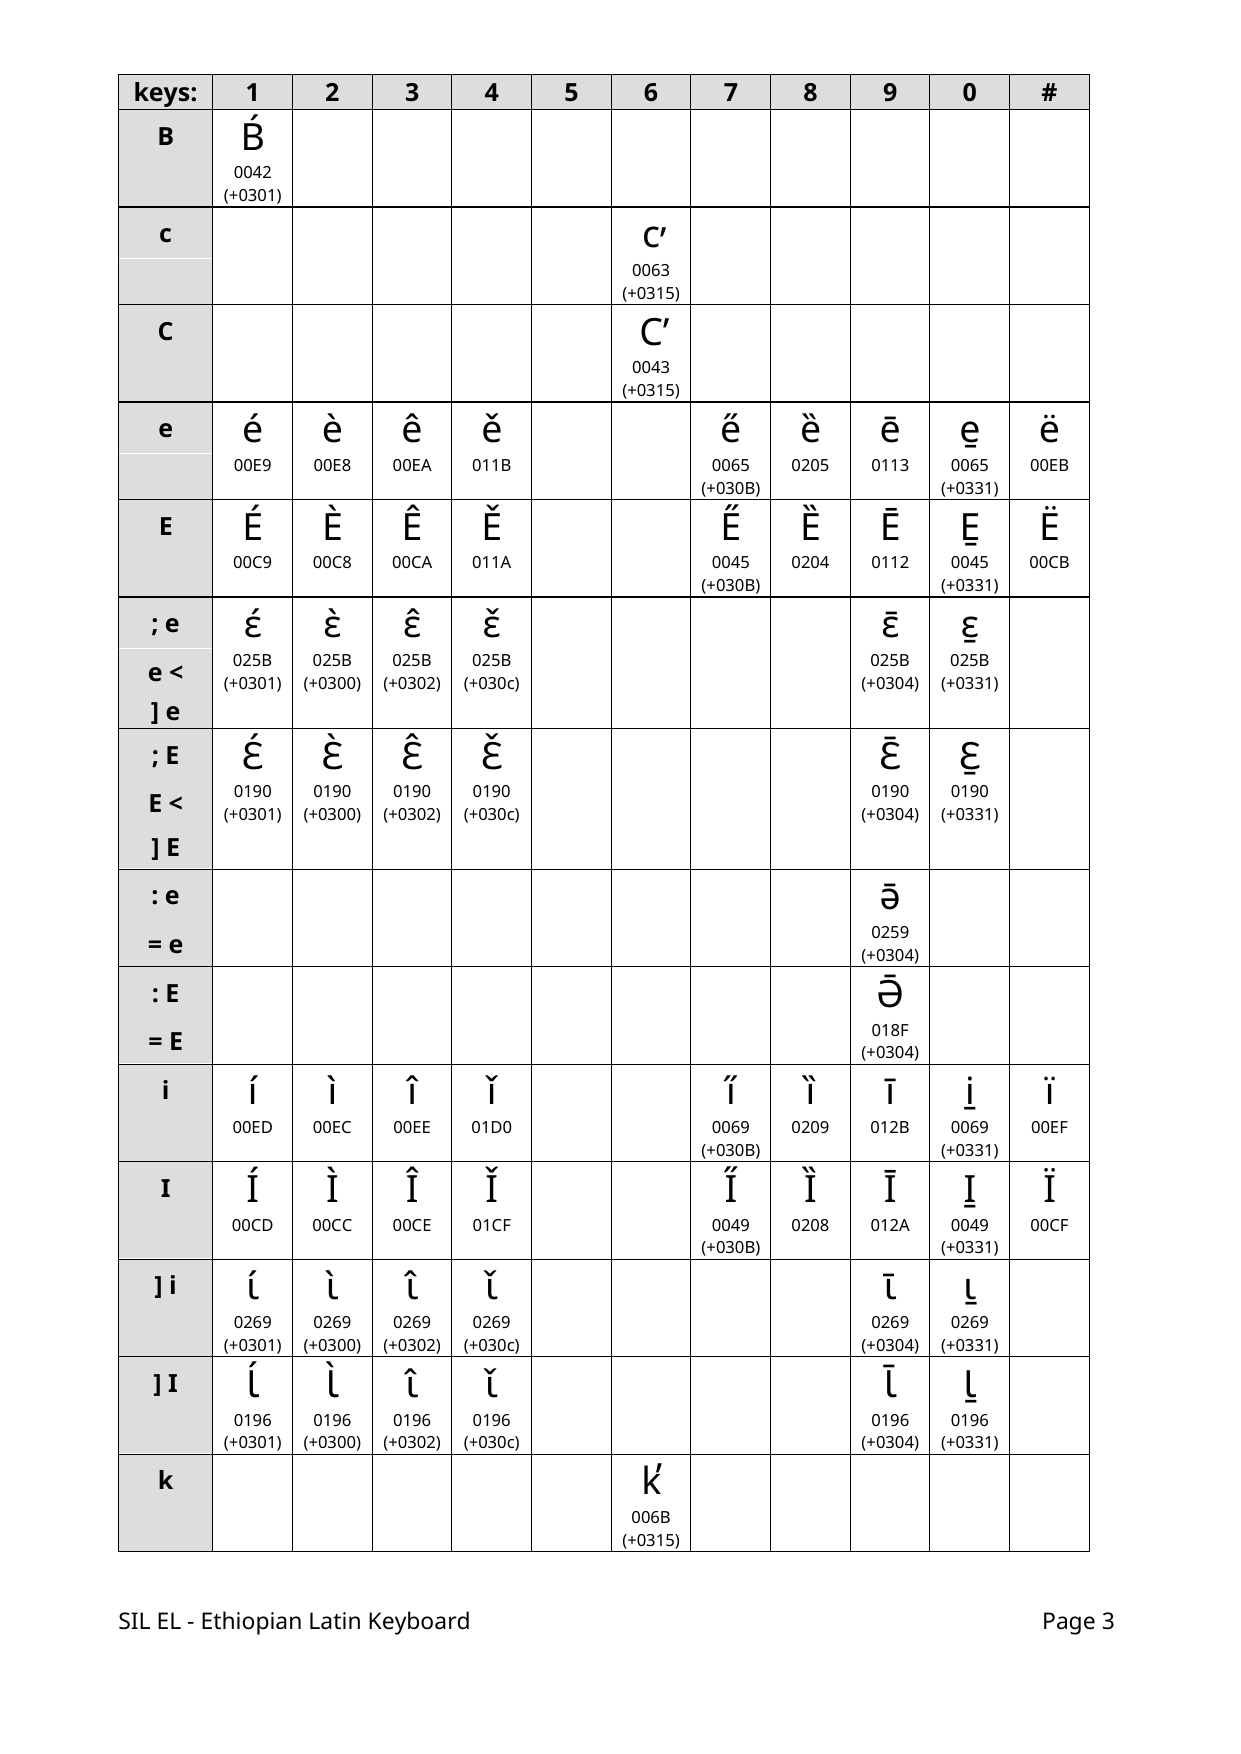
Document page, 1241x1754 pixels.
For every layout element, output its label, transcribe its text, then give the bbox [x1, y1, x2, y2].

table_cell [930, 208, 1009, 258]
table_cell [452, 1506, 531, 1551]
table_cell 0112 [851, 551, 929, 596]
table_cell [1010, 649, 1089, 694]
table_cell [293, 967, 372, 1018]
table_cell ; e [119, 598, 212, 648]
table_cell 00EE [373, 1116, 451, 1161]
table_cell [771, 208, 850, 258]
table_cell [373, 356, 451, 401]
table_cell 0208 [771, 1213, 850, 1258]
table_cell [691, 305, 770, 356]
table_cell [293, 1455, 372, 1506]
table_cell [532, 356, 611, 401]
table_cell [930, 1506, 1009, 1551]
table_cell Ï [1010, 1162, 1089, 1213]
table_cell [373, 967, 451, 1018]
table_cell [930, 161, 1009, 206]
table_cell [612, 1213, 690, 1258]
table_header 7 [691, 75, 770, 109]
table_cell i [119, 1065, 212, 1116]
table_cell [452, 356, 531, 401]
table_cell 012B [851, 1116, 929, 1161]
table_cell [213, 694, 292, 728]
table_cell [532, 780, 611, 826]
table_cell [293, 1506, 372, 1551]
table_cell [612, 967, 690, 1018]
table_cell 00CA [373, 551, 451, 596]
table_cell [1010, 921, 1089, 966]
table_cell [119, 161, 212, 206]
table_cell Ǐ [452, 1162, 531, 1213]
table_cell 025B (+0300) [293, 649, 372, 694]
table_cell [532, 1311, 611, 1356]
table_cell ɩ́ [213, 1260, 292, 1311]
table_header 5 [532, 75, 611, 109]
table_cell [452, 161, 531, 206]
table_cell C [119, 305, 212, 356]
table_cell [293, 208, 372, 258]
table_header 4 [452, 75, 531, 109]
table_cell ɩ̱ [930, 1260, 1009, 1311]
table_cell [1010, 598, 1089, 648]
table_cell 0269 (+0304) [851, 1311, 929, 1356]
table_cell [532, 694, 611, 728]
table_cell [1010, 356, 1089, 401]
table_cell Ɛ̱ [930, 729, 1009, 780]
table_cell 0269 (+0300) [293, 1311, 372, 1356]
table_cell [612, 921, 690, 966]
table_cell [771, 1408, 850, 1453]
table_cell [293, 1018, 372, 1063]
table_cell ï [1010, 1065, 1089, 1116]
table_cell e̱ [930, 403, 1009, 453]
table_cell 0209 [771, 1116, 850, 1161]
table_cell 0190 (+0304) [851, 780, 929, 826]
table_cell [293, 110, 372, 161]
table_cell [771, 649, 850, 694]
table_cell [612, 598, 690, 648]
table_cell ê [373, 403, 451, 453]
table_cell î [373, 1065, 451, 1116]
table_cell [532, 1260, 611, 1311]
table_cell [771, 694, 850, 728]
table_cell [771, 305, 850, 356]
table_cell [612, 1065, 690, 1116]
table_cell [532, 1116, 611, 1161]
table_cell ɩ̂ [373, 1357, 451, 1408]
table_cell [771, 870, 850, 921]
table_header 3 [373, 75, 451, 109]
table_cell [532, 870, 611, 921]
table_cell [612, 694, 690, 728]
table_cell 006B (+0315) [612, 1506, 690, 1551]
table_cell [119, 356, 212, 401]
table_cell [452, 694, 531, 728]
table_cell B́ [213, 110, 292, 161]
table_cell Ɩ́ [213, 1357, 292, 1408]
table_cell ë [1010, 403, 1089, 453]
table_cell [532, 403, 611, 453]
table_cell è [293, 403, 372, 453]
table_cell E̱ [930, 500, 1009, 551]
table_cell [293, 259, 372, 304]
table_cell [930, 826, 1009, 868]
table_cell 00CE [373, 1213, 451, 1258]
table_cell [930, 870, 1009, 921]
table_cell í [213, 1065, 292, 1116]
table_cell [930, 1455, 1009, 1506]
table_cell 00EF [1010, 1116, 1089, 1161]
table_cell ] E [119, 826, 212, 868]
table_cell [293, 921, 372, 966]
table_cell I̱ [930, 1162, 1009, 1213]
table_cell e < [119, 649, 212, 694]
table_cell 0043 (+0315) [612, 356, 690, 401]
table_cell [452, 870, 531, 921]
table_cell ī [851, 1065, 929, 1116]
table_cell [532, 161, 611, 206]
table_cell e̋ [691, 403, 770, 453]
table_cell [1010, 1018, 1089, 1063]
table_cell [532, 1357, 611, 1408]
table_cell 0196 (+0300) [293, 1408, 372, 1453]
table_cell [612, 1116, 690, 1161]
table_cell 0045 (+0331) [930, 551, 1009, 596]
table_cell Ɛ̂ [373, 729, 451, 780]
table_cell [930, 967, 1009, 1018]
table_cell [213, 921, 292, 966]
table_cell = e [119, 921, 212, 966]
table_cell c [119, 208, 212, 258]
table_cell 0190 (+0302) [373, 780, 451, 826]
table_cell [213, 356, 292, 401]
table_cell [213, 870, 292, 921]
table_cell [1010, 305, 1089, 356]
table_cell [373, 870, 451, 921]
table_cell [373, 1455, 451, 1506]
table_cell 00CD [213, 1213, 292, 1258]
table_cell [771, 356, 850, 401]
table_cell [119, 259, 212, 304]
table_cell [612, 110, 690, 161]
table_cell [532, 729, 611, 780]
table_cell [532, 305, 611, 356]
table_cell [293, 694, 372, 728]
table_cell 012A [851, 1213, 929, 1258]
table_cell [1010, 208, 1089, 258]
table_cell [851, 694, 929, 728]
table_cell [1010, 110, 1089, 161]
table_cell ə̄ [851, 870, 929, 921]
table_cell [612, 551, 690, 596]
table_cell [1010, 1506, 1089, 1551]
table_cell Í [213, 1162, 292, 1213]
table_cell 00E8 [293, 454, 372, 499]
table_cell Ɩ̱ [930, 1357, 1009, 1408]
table_cell [691, 161, 770, 206]
table_cell 0063 (+0315) [612, 259, 690, 304]
table_cell [612, 1162, 690, 1213]
table_cell [373, 305, 451, 356]
table_cell [771, 1357, 850, 1408]
table_cell [691, 1408, 770, 1453]
table_cell B [119, 110, 212, 161]
table_cell [532, 454, 611, 499]
table_cell [452, 921, 531, 966]
table_cell [1010, 729, 1089, 780]
table_cell [930, 305, 1009, 356]
table_cell [213, 1455, 292, 1506]
table_cell [771, 110, 850, 161]
table_cell 0065 (+030B) [691, 454, 770, 499]
table_cell 0196 (+030c) [452, 1408, 531, 1453]
table_cell [771, 1455, 850, 1506]
table_cell [930, 1018, 1009, 1063]
table_cell 025B (+0331) [930, 649, 1009, 694]
table_cell [119, 1506, 212, 1551]
table_cell È [293, 500, 372, 551]
table_cell 0269 (+030c) [452, 1311, 531, 1356]
table_cell [612, 454, 690, 499]
table_cell 025B (+0302) [373, 649, 451, 694]
table_cell ɩ̂ [373, 1260, 451, 1311]
table_cell E̋ [691, 500, 770, 551]
table_cell [532, 826, 611, 868]
table_cell 0049 (+0331) [930, 1213, 1009, 1258]
table_cell Ɩ̀ [293, 1357, 372, 1408]
table_cell [532, 921, 611, 966]
table_cell 0069 (+030B) [691, 1116, 770, 1161]
table_cell [1010, 1455, 1089, 1506]
table_cell [213, 305, 292, 356]
table_cell 018F (+0304) [851, 1018, 929, 1063]
table_cell [691, 649, 770, 694]
table_cell [771, 598, 850, 648]
table_cell é [213, 403, 292, 453]
table_cell [771, 1506, 850, 1551]
table_cell [293, 161, 372, 206]
table_cell e [119, 403, 212, 453]
table_cell [691, 208, 770, 258]
table_cell [452, 826, 531, 868]
table_cell [771, 780, 850, 826]
table_cell [691, 780, 770, 826]
table_cell [691, 921, 770, 966]
table_cell 00EC [293, 1116, 372, 1161]
table_cell ɛ̀ [293, 598, 372, 648]
table_cell [452, 208, 531, 258]
table_header 0 [930, 75, 1009, 109]
table_cell ì [293, 1065, 372, 1116]
table_cell Ɛ̌ [452, 729, 531, 780]
table_cell [612, 161, 690, 206]
table_cell [373, 110, 451, 161]
table_cell 0069 (+0331) [930, 1116, 1009, 1161]
table_cell 0269 (+0301) [213, 1311, 292, 1356]
table_cell [373, 259, 451, 304]
table_cell [771, 259, 850, 304]
table_cell 00CC [293, 1213, 372, 1258]
table_cell [1010, 967, 1089, 1018]
table_cell Ɩ̄ [851, 1357, 929, 1408]
table_cell 0190 (+0300) [293, 780, 372, 826]
table_cell [930, 694, 1009, 728]
table_cell 0196 (+0302) [373, 1408, 451, 1453]
table_cell [1010, 870, 1089, 921]
table_cell [612, 1018, 690, 1063]
table_cell [1010, 259, 1089, 304]
table_cell E < [119, 780, 212, 826]
table_cell [771, 967, 850, 1018]
table_cell [293, 356, 372, 401]
table_cell Ê [373, 500, 451, 551]
table_cell [1010, 1408, 1089, 1453]
table_cell [293, 305, 372, 356]
table_cell ɩ̄ [851, 1260, 929, 1311]
table_cell Ē [851, 500, 929, 551]
table_cell [213, 1018, 292, 1063]
table_cell [119, 454, 212, 499]
table_cell [452, 259, 531, 304]
table_cell [691, 1357, 770, 1408]
table_cell [119, 1311, 212, 1356]
table_cell 0190 (+030c) [452, 780, 531, 826]
table_cell ɛ́ [213, 598, 292, 648]
table_cell ȉ [771, 1065, 850, 1116]
table_cell [532, 208, 611, 258]
table_header 6 [612, 75, 690, 109]
table_cell Ɛ̀ [293, 729, 372, 780]
table_cell ě [452, 403, 531, 453]
table_cell [612, 649, 690, 694]
table_cell ɩ̌ [452, 1260, 531, 1311]
table_header keys: [119, 75, 212, 109]
table_cell [213, 208, 292, 258]
table_cell 0196 (+0331) [930, 1408, 1009, 1453]
table_cell 00ED [213, 1116, 292, 1161]
table_cell [851, 259, 929, 304]
table_cell É [213, 500, 292, 551]
table_cell [691, 110, 770, 161]
table_cell 0269 (+0302) [373, 1311, 451, 1356]
table_cell 0196 (+0304) [851, 1408, 929, 1453]
table_cell k̕ [612, 1455, 690, 1506]
table_cell [930, 356, 1009, 401]
table_cell 0113 [851, 454, 929, 499]
table_cell [691, 1311, 770, 1356]
table_cell [691, 259, 770, 304]
table_cell [691, 1455, 770, 1506]
table_cell 01CF [452, 1213, 531, 1258]
table_cell ē [851, 403, 929, 453]
table_cell [373, 921, 451, 966]
table_cell [691, 826, 770, 868]
table_cell Ə̄ [851, 967, 929, 1018]
table_cell ; E [119, 729, 212, 780]
table_cell k [119, 1455, 212, 1506]
table_cell [1010, 1260, 1089, 1311]
table_cell [771, 1018, 850, 1063]
table_cell [1010, 694, 1089, 728]
table_cell [452, 967, 531, 1018]
table_cell [119, 1213, 212, 1258]
table_cell [930, 110, 1009, 161]
table_cell 00E9 [213, 454, 292, 499]
table_cell Ȅ [771, 500, 850, 551]
table_cell [691, 356, 770, 401]
table_cell [771, 161, 850, 206]
table_cell [1010, 1311, 1089, 1356]
table_cell [851, 1455, 929, 1506]
table_cell 01D0 [452, 1116, 531, 1161]
table_cell [851, 305, 929, 356]
table_cell : e [119, 870, 212, 921]
table_cell I̋ [691, 1162, 770, 1213]
table_cell 0204 [771, 551, 850, 596]
table_cell [851, 1506, 929, 1551]
table_cell i̋ [691, 1065, 770, 1116]
table_cell 00C9 [213, 551, 292, 596]
table_cell [771, 921, 850, 966]
table_cell ɩ̀ [293, 1260, 372, 1311]
table_cell I [119, 1162, 212, 1213]
table_cell [851, 208, 929, 258]
table_cell [532, 1018, 611, 1063]
table_cell Ɛ̄ [851, 729, 929, 780]
table_cell 025B (+0301) [213, 649, 292, 694]
table_cell 0259 (+0304) [851, 921, 929, 966]
table_cell [691, 1018, 770, 1063]
table_cell c̕ [612, 208, 690, 258]
table_cell [373, 161, 451, 206]
table_cell Ɛ́ [213, 729, 292, 780]
table_cell Ī [851, 1162, 929, 1213]
table_cell Ě [452, 500, 531, 551]
table_cell [771, 1260, 850, 1311]
table_cell [532, 1065, 611, 1116]
table_cell [1010, 1357, 1089, 1408]
table_cell [691, 1506, 770, 1551]
table_cell Ì [293, 1162, 372, 1213]
table_cell [532, 1162, 611, 1213]
table_cell [612, 780, 690, 826]
table_cell [612, 1408, 690, 1453]
table_cell [452, 110, 531, 161]
table_cell [213, 967, 292, 1018]
table_cell [691, 694, 770, 728]
table_cell [612, 500, 690, 551]
table_cell [612, 729, 690, 780]
table_cell 0190 (+0331) [930, 780, 1009, 826]
table_cell [213, 1506, 292, 1551]
table_cell [119, 551, 212, 596]
table_cell [532, 110, 611, 161]
table_cell [532, 967, 611, 1018]
table_cell 0045 (+030B) [691, 551, 770, 596]
table_cell [851, 110, 929, 161]
table_cell [452, 1455, 531, 1506]
table_cell 0049 (+030B) [691, 1213, 770, 1258]
table_cell 00CB [1010, 551, 1089, 596]
table_cell [612, 826, 690, 868]
table_cell [691, 598, 770, 648]
table_cell ] i [119, 1260, 212, 1311]
table_cell [532, 598, 611, 648]
table_cell E [119, 500, 212, 551]
table_cell [691, 1260, 770, 1311]
table_cell [1010, 826, 1089, 868]
table_cell [373, 826, 451, 868]
table_cell [532, 649, 611, 694]
table_cell ǐ [452, 1065, 531, 1116]
table_cell [532, 1408, 611, 1453]
table_cell ] I [119, 1357, 212, 1408]
table_cell [373, 208, 451, 258]
table_cell [532, 500, 611, 551]
table_cell Ë [1010, 500, 1089, 551]
table_cell ɛ̄ [851, 598, 929, 648]
table_cell : E [119, 967, 212, 1018]
table_cell [119, 1408, 212, 1453]
table_cell [851, 826, 929, 868]
table_cell [532, 1455, 611, 1506]
table_cell [293, 826, 372, 868]
table_cell [213, 259, 292, 304]
table_cell [532, 1506, 611, 1551]
table_cell ɛ̂ [373, 598, 451, 648]
table_cell [851, 356, 929, 401]
table_cell 011A [452, 551, 531, 596]
table_cell [771, 729, 850, 780]
table_cell ɛ̱ [930, 598, 1009, 648]
table_cell [612, 1311, 690, 1356]
table_cell 00EA [373, 454, 451, 499]
table_cell [532, 551, 611, 596]
table_header 2 [293, 75, 372, 109]
table_cell 00C8 [293, 551, 372, 596]
table_cell [373, 1506, 451, 1551]
table_cell [612, 1357, 690, 1408]
table_cell [771, 1311, 850, 1356]
table_cell [612, 1260, 690, 1311]
table_cell [452, 1018, 531, 1063]
table_cell 025B (+030c) [452, 649, 531, 694]
table_header 9 [851, 75, 929, 109]
table_cell 00CF [1010, 1213, 1089, 1258]
table_cell [213, 826, 292, 868]
table_cell [691, 870, 770, 921]
table_cell ɛ̌ [452, 598, 531, 648]
table_cell [532, 259, 611, 304]
table_cell [930, 921, 1009, 966]
table_cell ȅ [771, 403, 850, 453]
table_cell [373, 694, 451, 728]
table_cell Ȉ [771, 1162, 850, 1213]
table_cell 0269 (+0331) [930, 1311, 1009, 1356]
table_cell [293, 870, 372, 921]
table_cell [851, 161, 929, 206]
table_cell i̱ [930, 1065, 1009, 1116]
table_cell 025B (+0304) [851, 649, 929, 694]
table_header 8 [771, 75, 850, 109]
table_header # [1010, 75, 1089, 109]
table_cell 0196 (+0301) [213, 1408, 292, 1453]
table_cell 0065 (+0331) [930, 454, 1009, 499]
table_cell [612, 870, 690, 921]
table_cell [119, 1116, 212, 1161]
table_cell [612, 403, 690, 453]
table_header 1 [213, 75, 292, 109]
table_cell [771, 826, 850, 868]
table_cell 00EB [1010, 454, 1089, 499]
table_cell 011B [452, 454, 531, 499]
table_cell 0042 (+0301) [213, 161, 292, 206]
table_cell Î [373, 1162, 451, 1213]
table_cell [691, 967, 770, 1018]
table_cell [1010, 780, 1089, 826]
table_cell 0205 [771, 454, 850, 499]
table_cell ] e [119, 694, 212, 728]
table_cell [452, 305, 531, 356]
table_cell 0190 (+0301) [213, 780, 292, 826]
table_cell [532, 1213, 611, 1258]
table_cell [1010, 161, 1089, 206]
table_cell C̕ [612, 305, 690, 356]
table_cell = E [119, 1018, 212, 1063]
table_cell ɩ̌ [452, 1357, 531, 1408]
table_cell [691, 729, 770, 780]
table_cell [930, 259, 1009, 304]
table_cell [373, 1018, 451, 1063]
